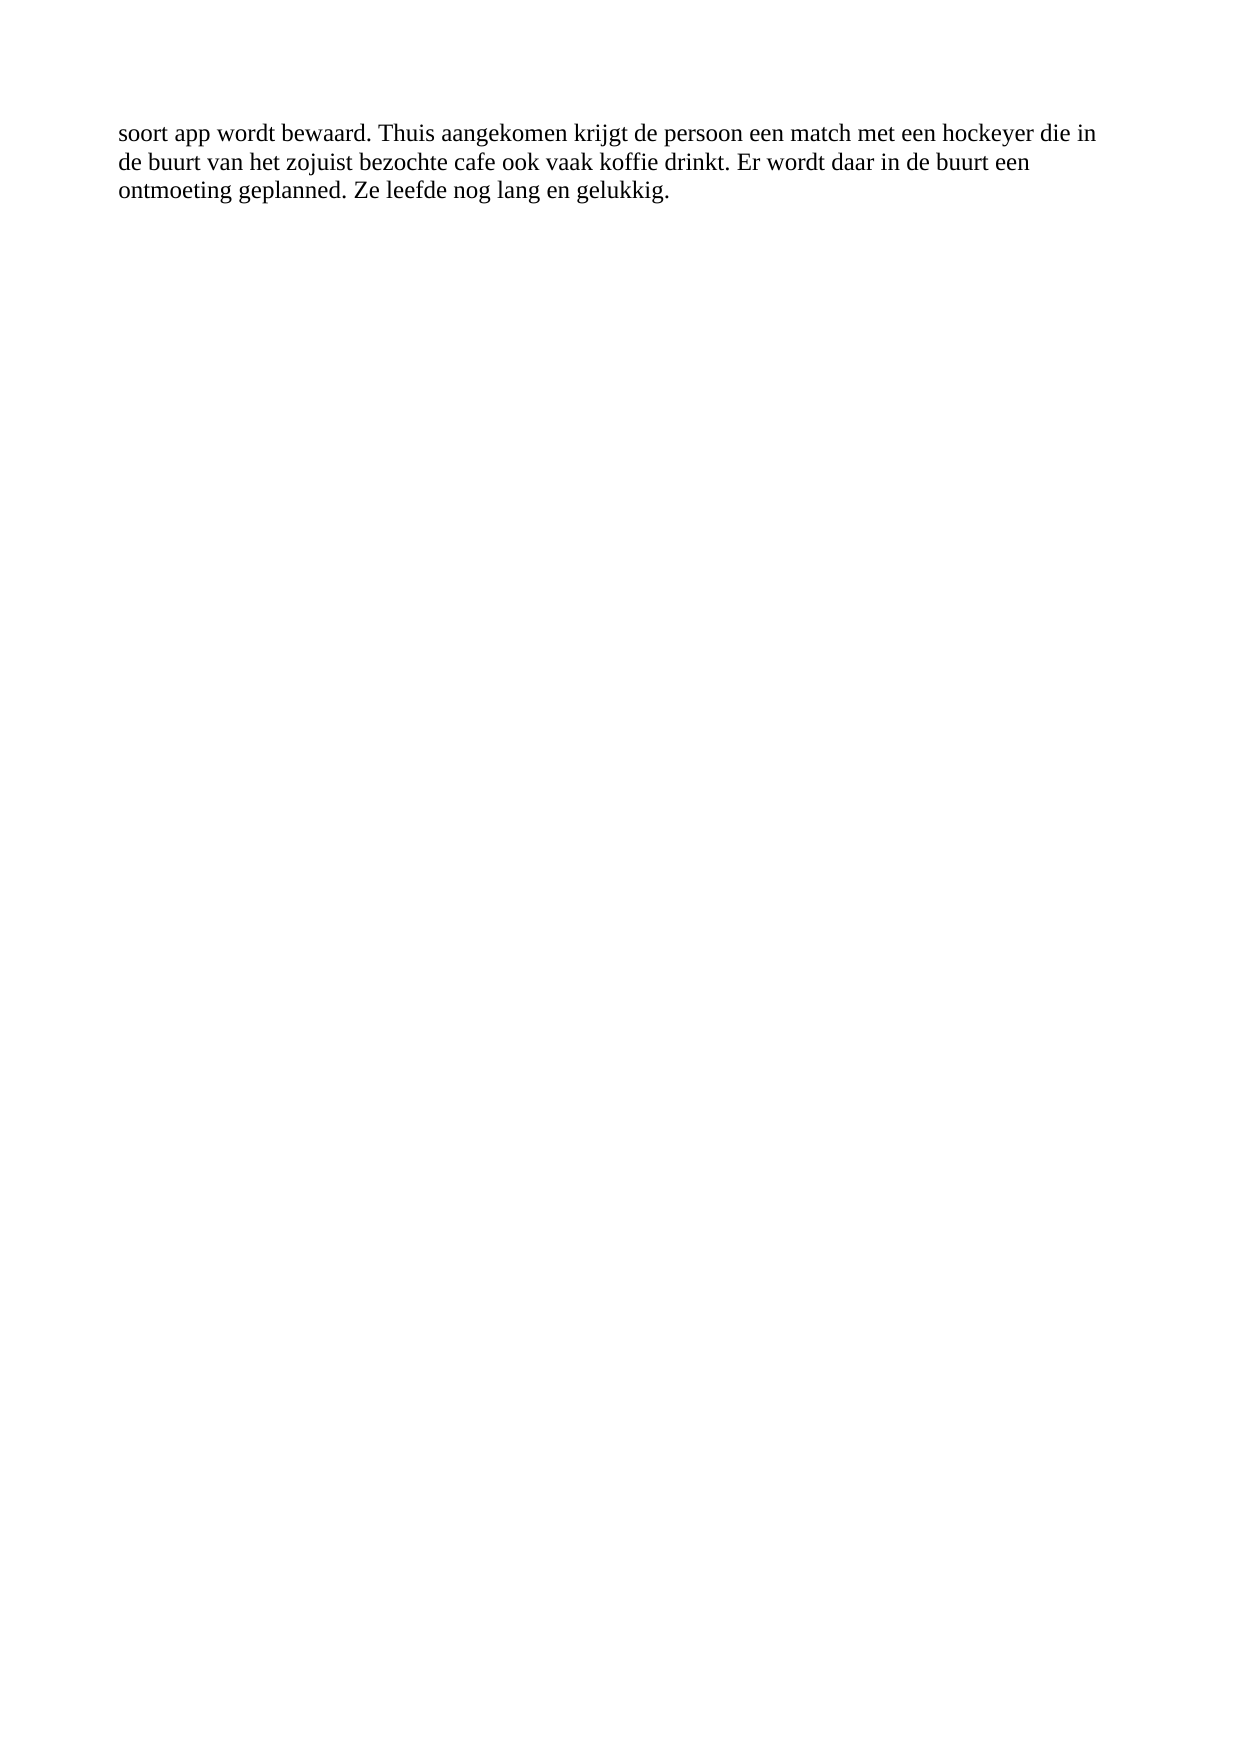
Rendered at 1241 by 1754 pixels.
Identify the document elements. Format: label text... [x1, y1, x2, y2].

text soort app wordt bewaard. Thuis aangekomen krijgt de persoon een match met een hockeyer die in de buurt van het zojuist bezochte cafe ook vaak koffie drinkt. Er wordt daar in de buurt een ontmoeting geplanned. Ze leefde nog lang en gelukkig. [118, 118, 1122, 204]
